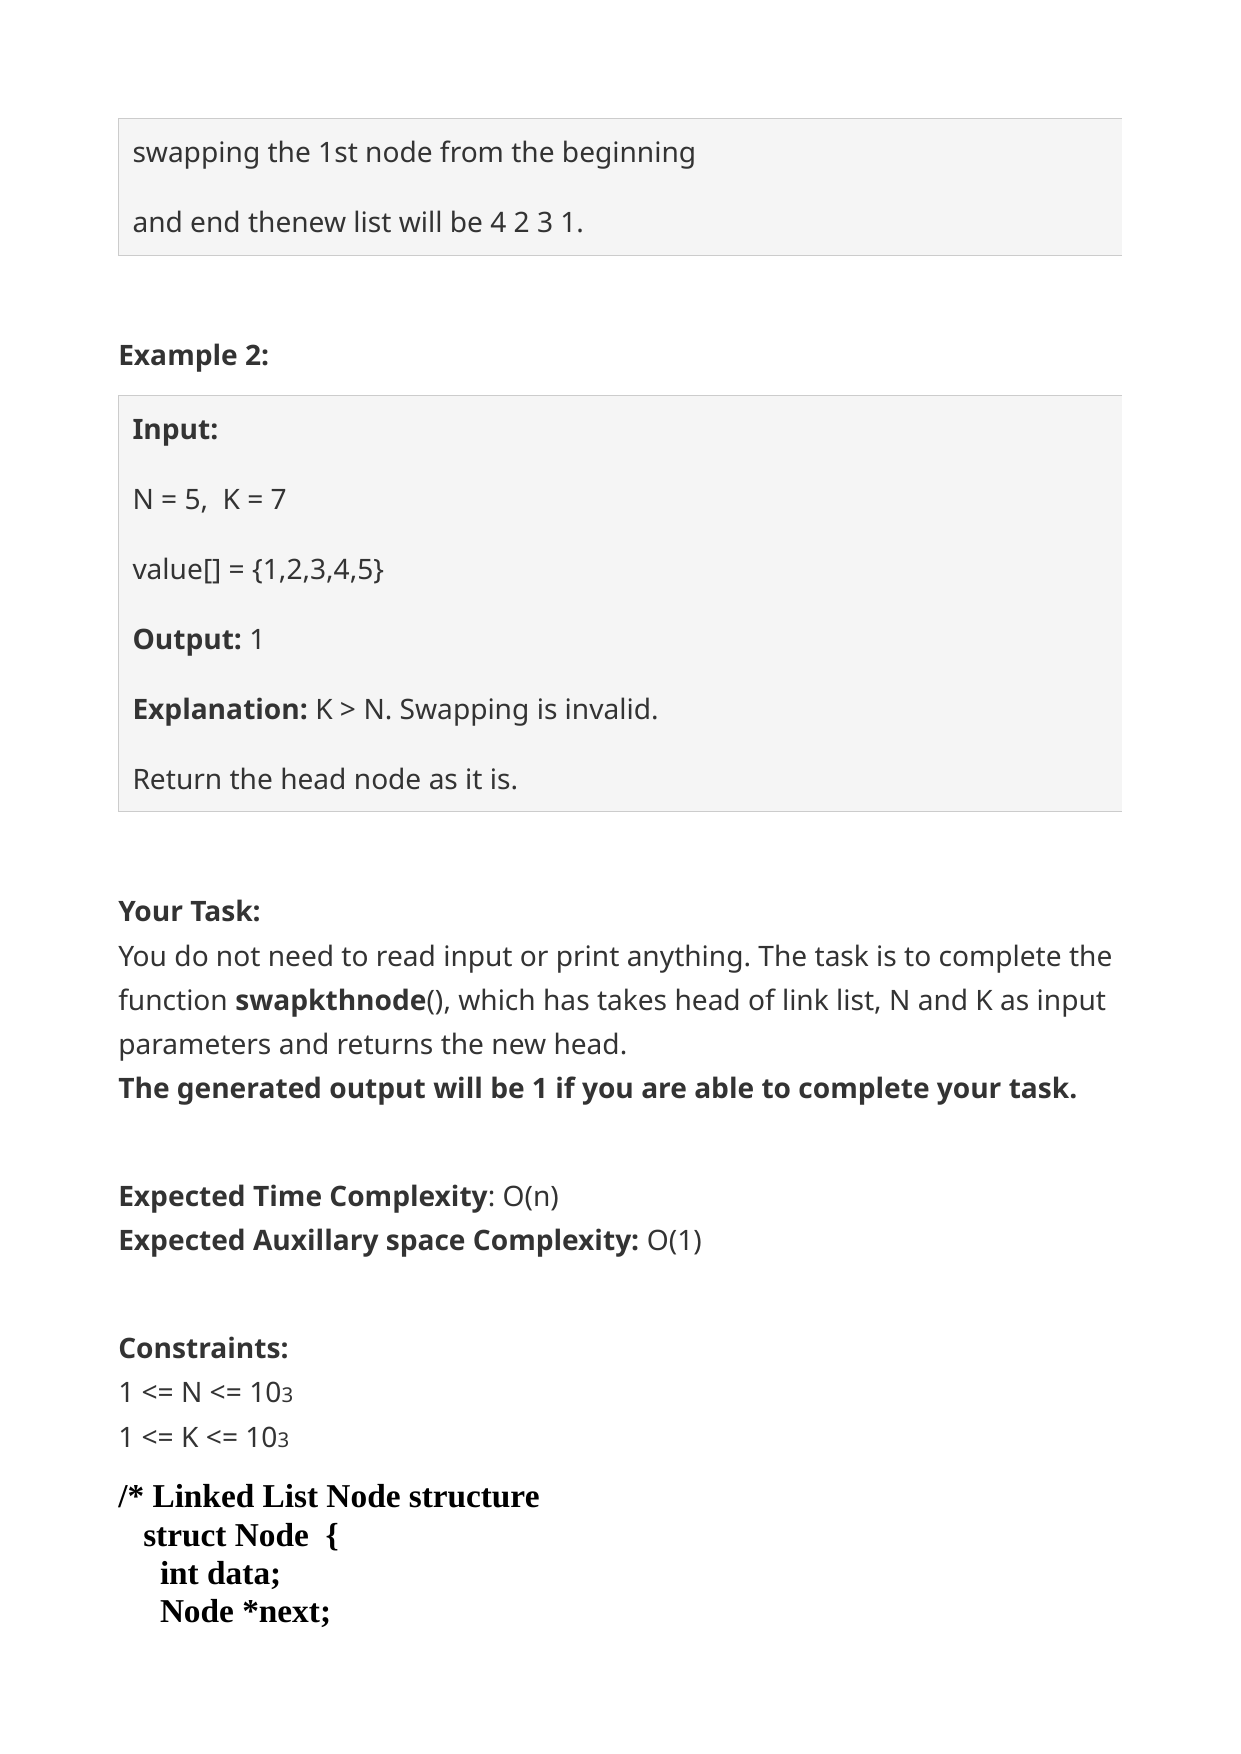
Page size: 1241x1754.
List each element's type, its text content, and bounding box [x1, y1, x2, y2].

text Node *next; [118, 1592, 1122, 1630]
text Input: [119, 396, 1122, 447]
text and end thenew list will be 4 2 3 1. [119, 188, 1122, 255]
text Example 2: [118, 335, 1122, 373]
text Output: 1 [119, 605, 1122, 657]
text struct Node { [118, 1515, 1122, 1553]
text value[] = {1,2,3,4,5} [119, 535, 1122, 587]
text Your Task: You do not need to read input or print anything. The task is to complete the function swapkthnode(), which has takes head of link list, N and K as input parameters and returns the new head. The generated output will be 1 if you are able to complete your task. [118, 892, 1122, 1106]
text Expected Time Complexity: O(n) Expected Auxillary space Complexity: O(1) [118, 1176, 1122, 1259]
text Explanation: K > N. Swapping is invalid. [119, 675, 1122, 727]
text int data; [118, 1553, 1122, 1592]
text Constraints: 1 <= N <= 103 1 <= K <= 103 [118, 1329, 1122, 1455]
text N = 5, K = 7 [119, 465, 1122, 517]
text /* Linked List Node structure [118, 1477, 1122, 1515]
text swapping the 1st node from the beginning [119, 119, 1122, 171]
text Return the head node as it is. [119, 745, 1122, 811]
